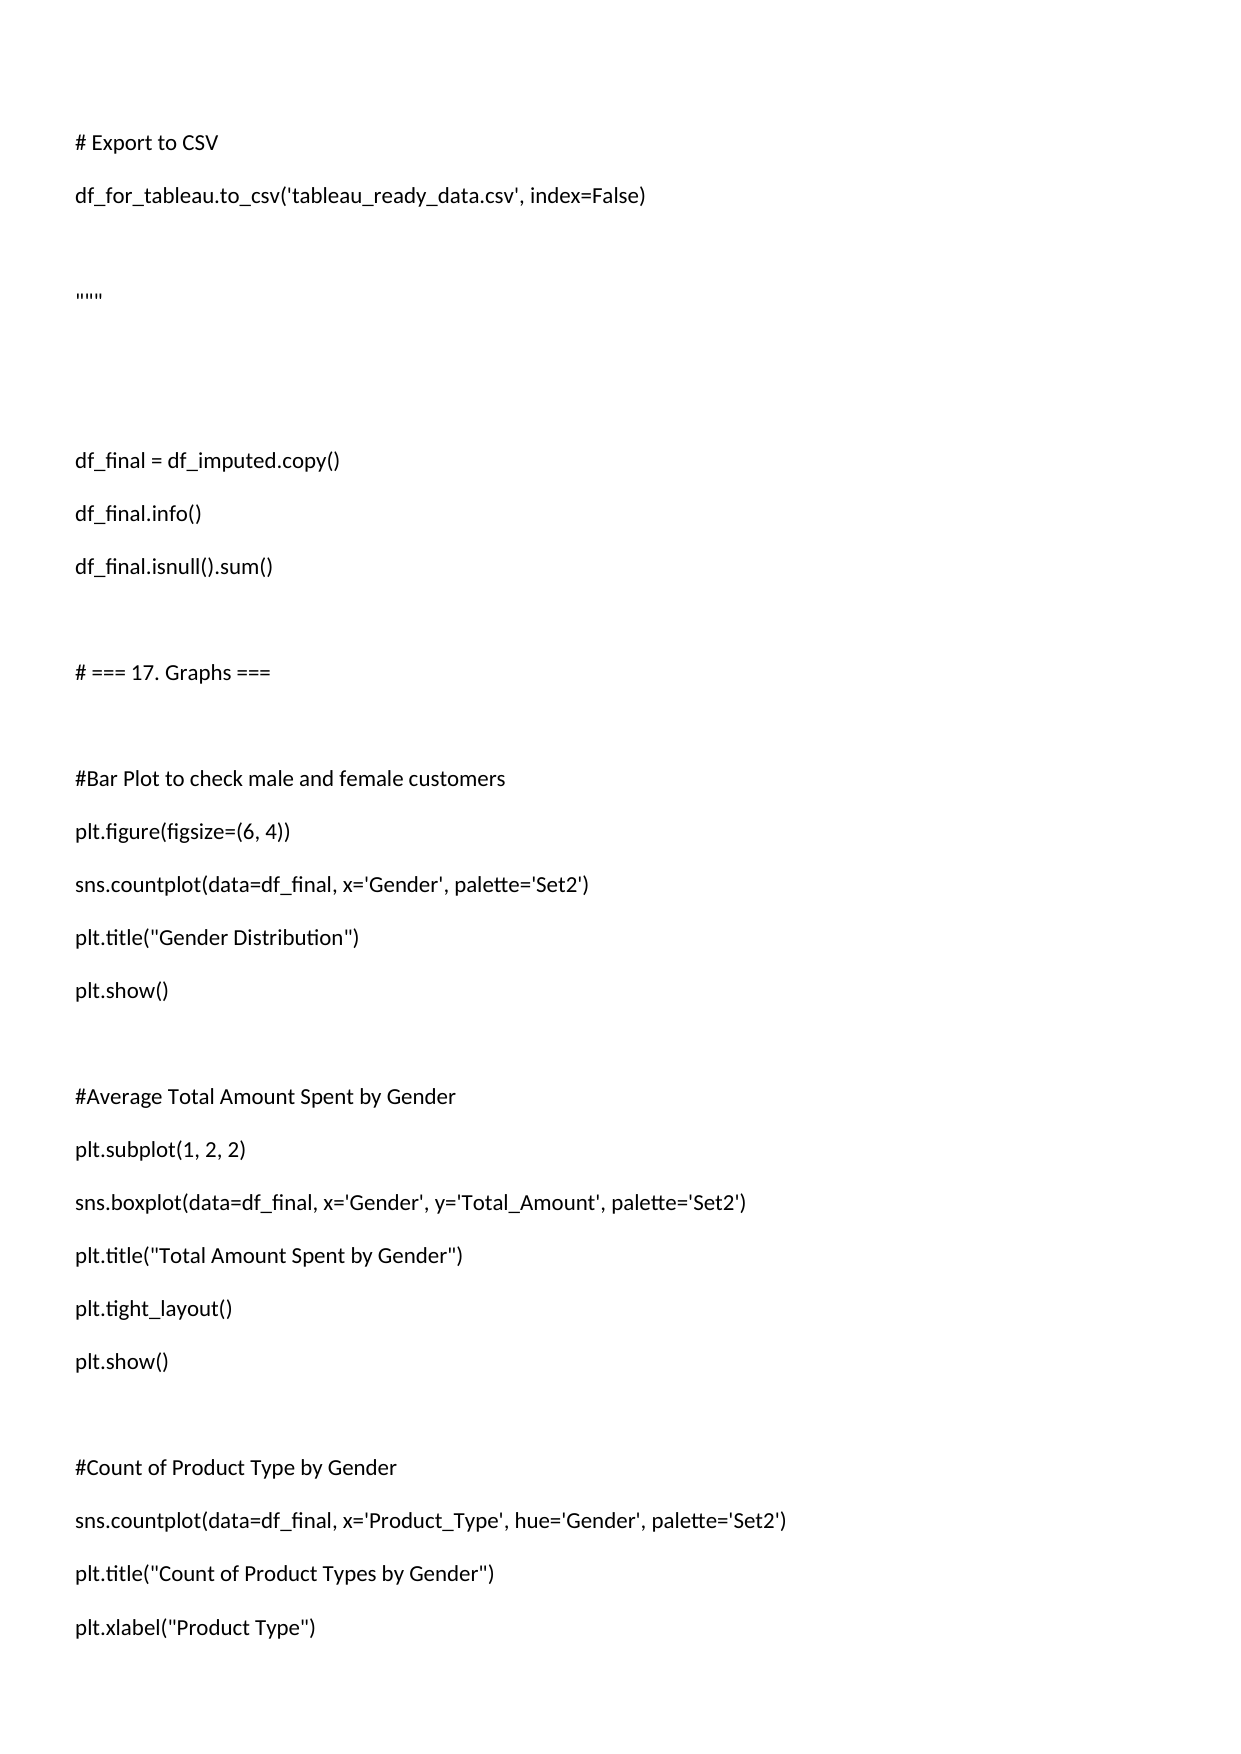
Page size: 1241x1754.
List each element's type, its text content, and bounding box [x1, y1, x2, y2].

text plt.title("Count of Product Types by Gender") [75, 1559, 1165, 1588]
text #Count of Product Type by Gender [75, 1453, 1165, 1482]
text plt.title("Total Amount Spent by Gender") [75, 1241, 1165, 1269]
text """ [75, 287, 1165, 315]
text plt.xlabel("Product Type") [75, 1613, 1165, 1641]
text df_final.isnull().sum() [75, 552, 1165, 580]
text sns.boxplot(data=df_final, x='Gender', y='Total_Amount', palette='Set2') [75, 1188, 1165, 1216]
text df_final = df_imputed.copy() [75, 446, 1165, 474]
text plt.figure(figsize=(6, 4)) [75, 817, 1165, 845]
text plt.subplot(1, 2, 2) [75, 1135, 1165, 1163]
text plt.tight_layout() [75, 1294, 1165, 1322]
text # Export to CSV [75, 128, 1165, 156]
text #Average Total Amount Spent by Gender [75, 1082, 1165, 1110]
text plt.show() [75, 976, 1165, 1004]
text plt.title("Gender Distribution") [75, 923, 1165, 951]
text df_for_tableau.to_csv('tableau_ready_data.csv', index=False) [75, 181, 1165, 209]
text df_final.info() [75, 499, 1165, 527]
text sns.countplot(data=df_final, x='Product_Type', hue='Gender', palette='Set2') [75, 1507, 1165, 1534]
text sns.countplot(data=df_final, x='Gender', palette='Set2') [75, 870, 1165, 898]
text #Bar Plot to check male and female customers [75, 764, 1165, 792]
text plt.show() [75, 1347, 1165, 1376]
text # === 17. Graphs === [75, 658, 1165, 686]
